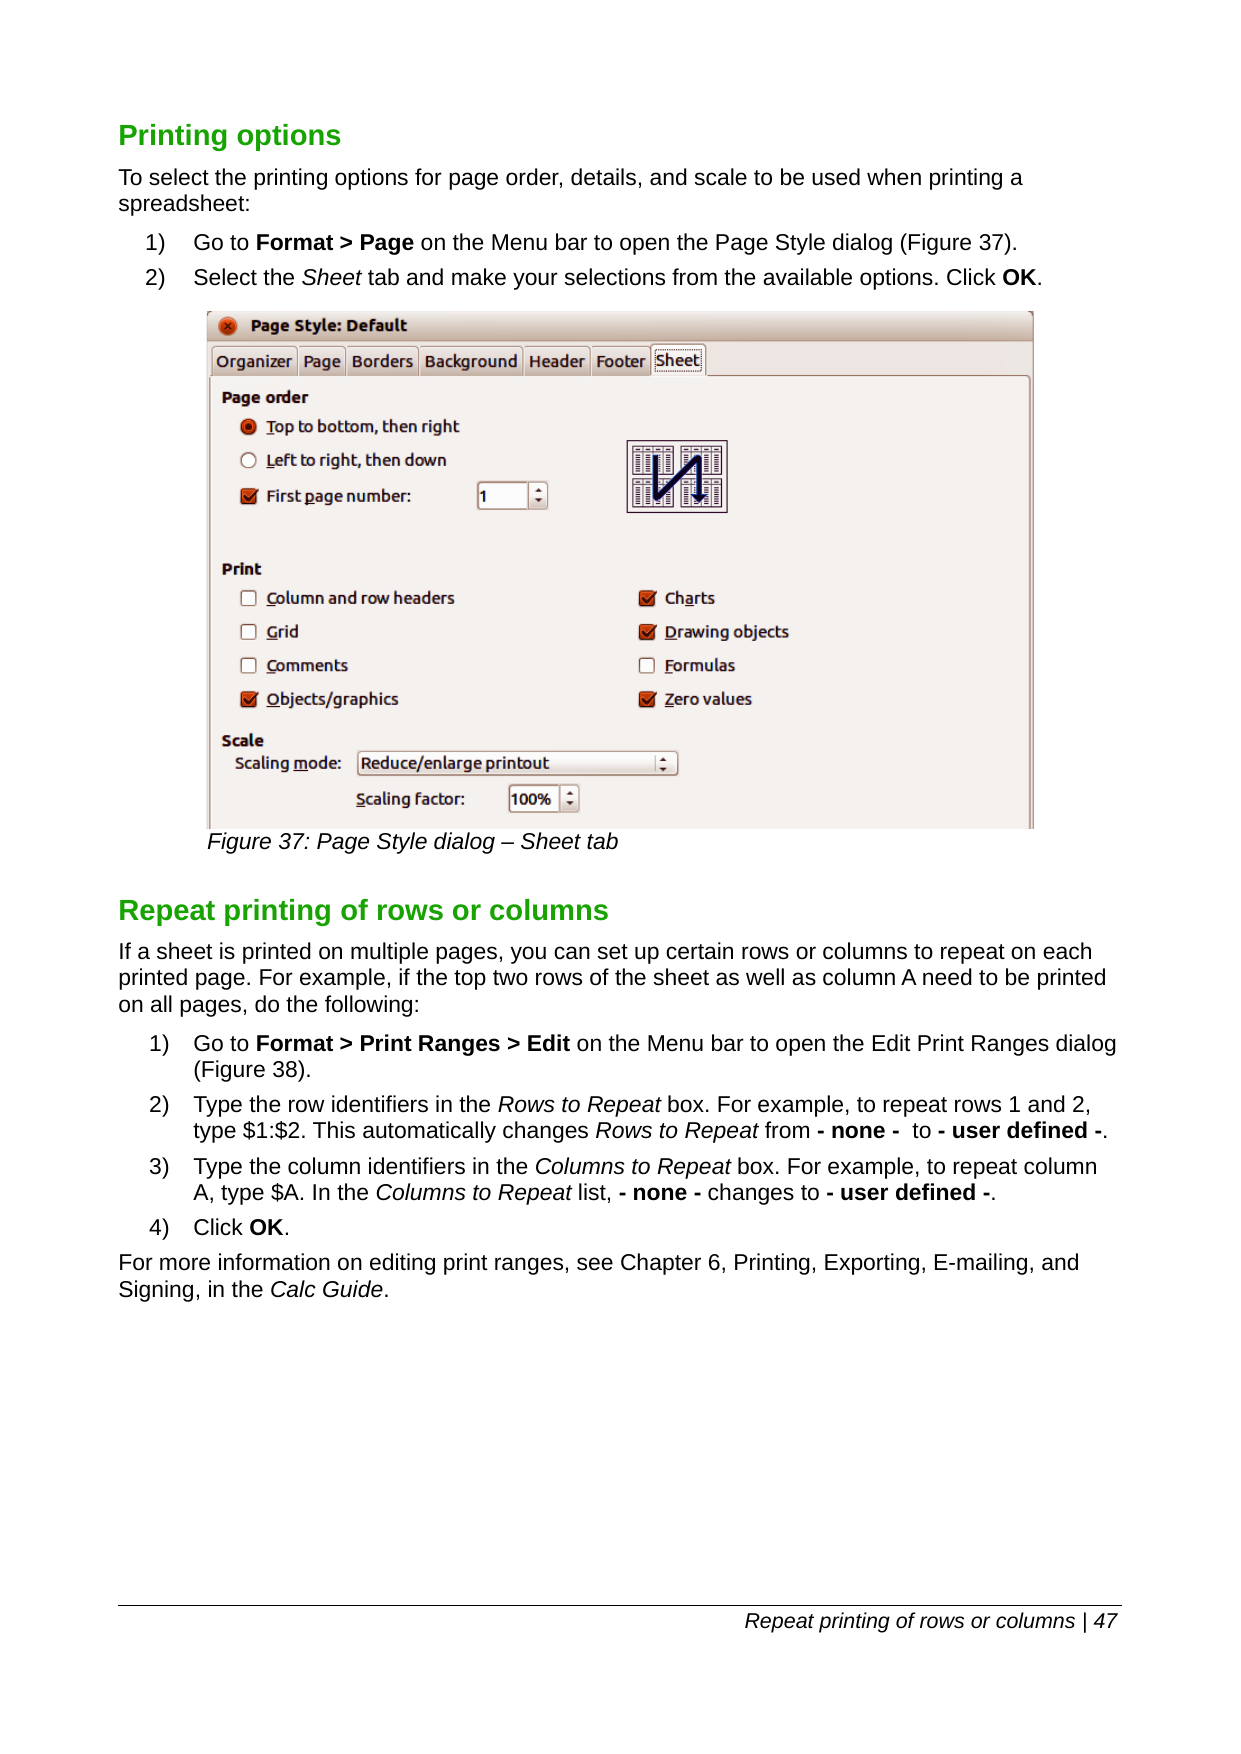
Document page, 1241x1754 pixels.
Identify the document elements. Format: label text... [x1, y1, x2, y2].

list Go to Format > Print Ranges > Edit on the Menu bar to open the Edit Print Ranges dialog (Figure 38). [169, 1029, 1122, 1082]
list Type the column identifiers in the Columns to Repeat box. For example, to repeat column A, type $A. In the Columns to Repeat list, - none - changes to - user defined -. [169, 1153, 1122, 1205]
list Select the Sheet tab and make your selections from the available options. Click OK. [165, 264, 1122, 290]
subtitle Printing options [118, 118, 1122, 152]
text For more information on editing print ranges, see Chapter 6, Printing, Exporting, E-mailing, and Signing, in the Calc Guide. [118, 1249, 1122, 1302]
list To select the printing options for page order, details, and scale to be used when printing a spreadsheet: [118, 163, 1122, 216]
list Go to Format > Page on the Menu bar to open the Page Style dialog (Figure 37). [165, 229, 1122, 255]
text Figure 37: Page Style dialog – Sheet tab [207, 829, 1033, 854]
list Click OK. [169, 1214, 1122, 1241]
list Type the row identifiers in the Rows to Repeat box. For example, to repeat rows 1 and 2, type $1:$2. This automatically changes Rows to Repeat from - none - to - user defined -. [169, 1091, 1122, 1144]
text If a sheet is printed on multiple pages, you can set up certain rows or columns to repeat on each printed page. For example, if the top two rows of the sheet as well as column A need to be printed on all pages, do the following: [118, 938, 1122, 1017]
subtitle Repeat printing of rows or columns [118, 893, 1122, 926]
picture [206, 311, 1034, 829]
